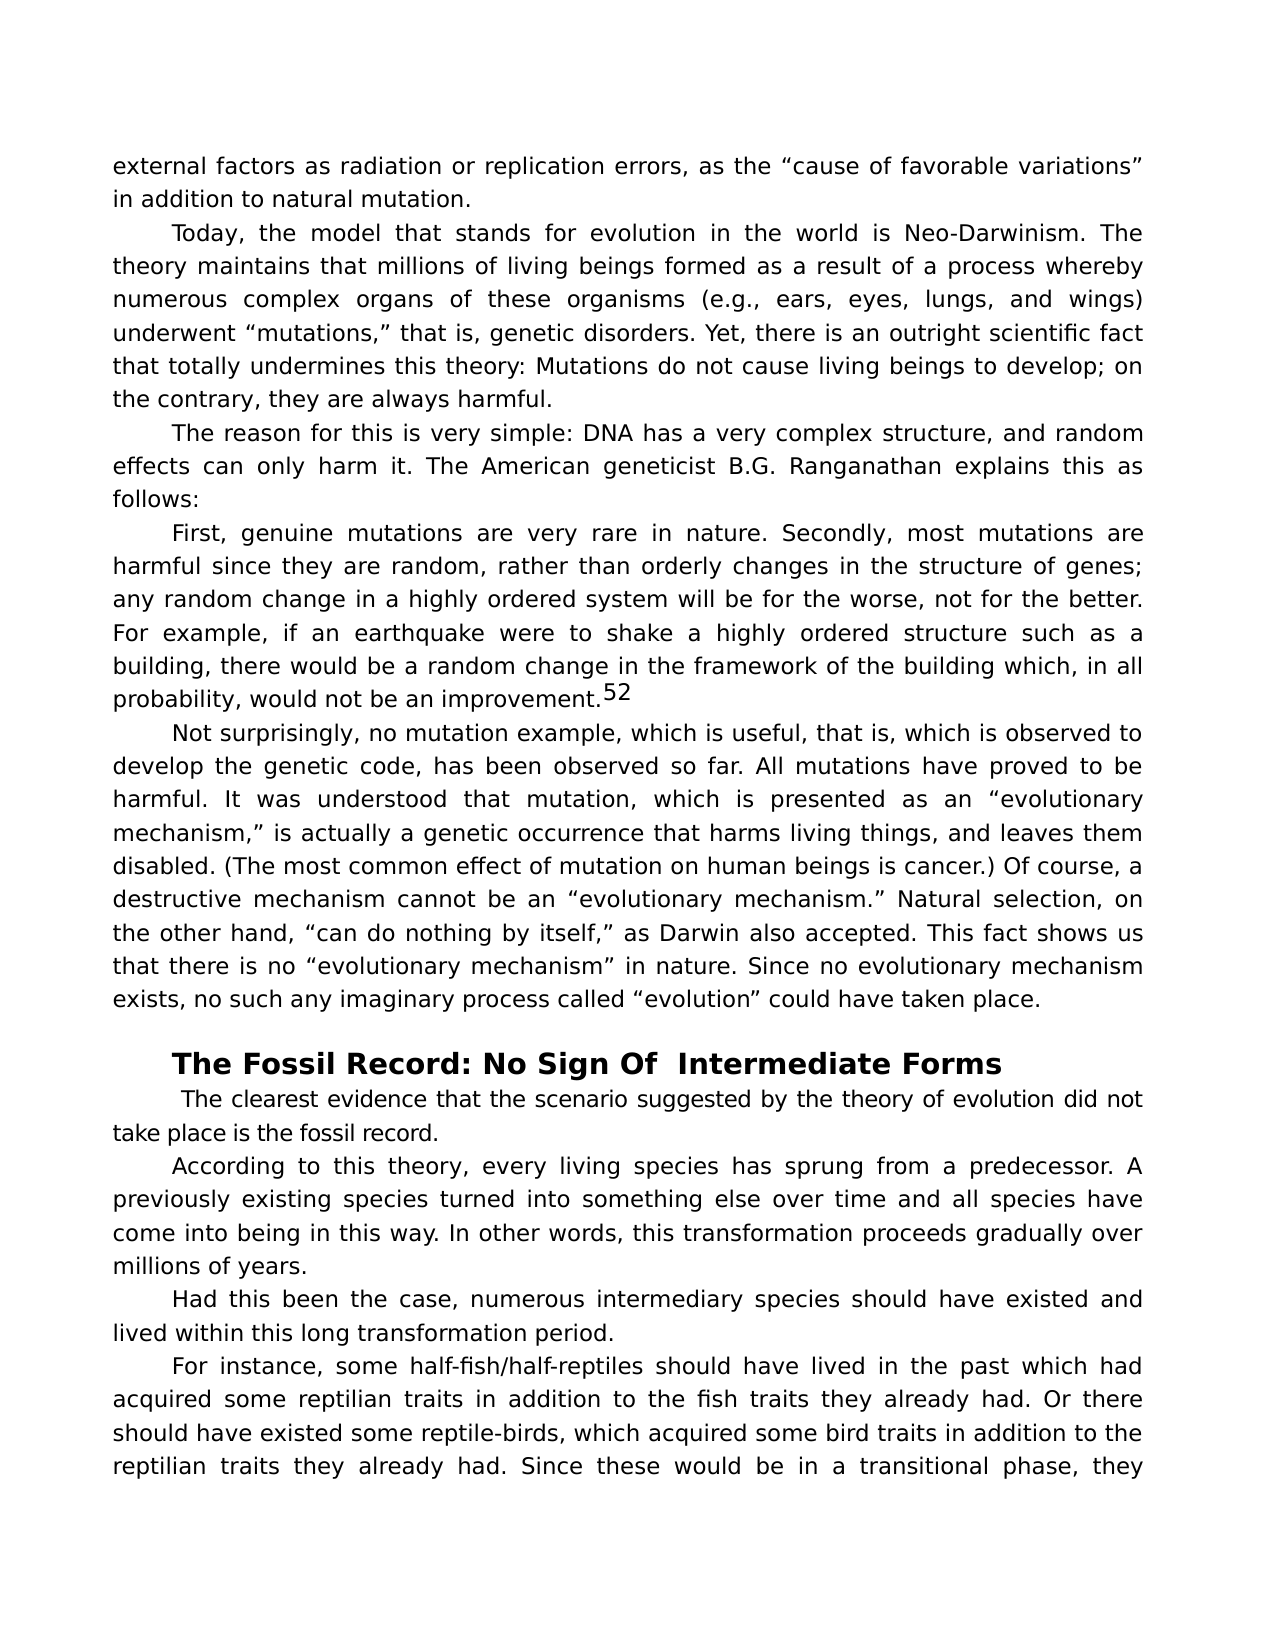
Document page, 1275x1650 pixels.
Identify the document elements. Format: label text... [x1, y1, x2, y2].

text Had this been the case, numerous intermediary species should have existed and lived within this long transformation period. [112, 1281, 1145, 1348]
text First, genuine mutations are very rare in nature. Secondly, most mutations are harmful since they are random, rather than orderly changes in the structure of genes; any random change in a highly ordered system will be for the worse, not for the better. For example, if an earthquake were to shake a highly ordered structure such as a building, there would be a random change in the framework of the building which, in all probability, would not be an improvement.52 [112, 514, 1145, 714]
text According to this theory, every living species has sprung from a predecessor. A previously existing species turned into something else over time and all species have come into being in this way. In other words, this transformation proceeds gradually over millions of years. [112, 1148, 1145, 1281]
text The Fossil Record: No Sign Of Intermediate Forms [112, 1048, 1145, 1081]
text The reason for this is very simple: DNA has a very complex structure, and random effects can only harm it. The American geneticist B.G. Ranganathan explains this as follows: [112, 414, 1145, 514]
text external factors as radiation or replication errors, as the “cause of favorable variations” in addition to natural mutation. [112, 148, 1145, 214]
text Today, the model that stands for evolution in the world is Neo-Darwinism. The theory maintains that millions of living beings formed as a result of a process whereby numerous complex organs of these organisms (e.g., ears, eyes, lungs, and wings) underwent “mutations,” that is, genetic disorders. Yet, there is an outright scientific fact that totally undermines this theory: Mutations do not cause living beings to develop; on the contrary, they are always harmful. [112, 214, 1145, 414]
text For instance, some half-fish/half-reptiles should have lived in the past which had acquired some reptilian traits in addition to the fish traits they already had. Or there should have existed some reptile-birds, which acquired some bird traits in addition to the reptilian traits they already had. Since these would be in a transitional phase, they [112, 1348, 1145, 1481]
text The clearest evidence that the scenario suggested by the theory of evolution did not take place is the fossil record. [112, 1081, 1145, 1148]
text Not surprisingly, no mutation example, which is useful, that is, which is observed to develop the genetic code, has been observed so far. All mutations have proved to be harmful. It was understood that mutation, which is presented as an “evolutionary mechanism,” is actually a genetic occurrence that harms living things, and leaves them disabled. (The most common effect of mutation on human beings is cancer.) Of course, a destructive mechanism cannot be an “evolutionary mechanism.” Natural selection, on the other hand, “can do nothing by itself,” as Darwin also accepted. This fact shows us that there is no “evolutionary mechanism” in nature. Since no evolutionary mechanism exists, no such any imaginary process called “evolution” could have taken place. [112, 714, 1145, 1014]
